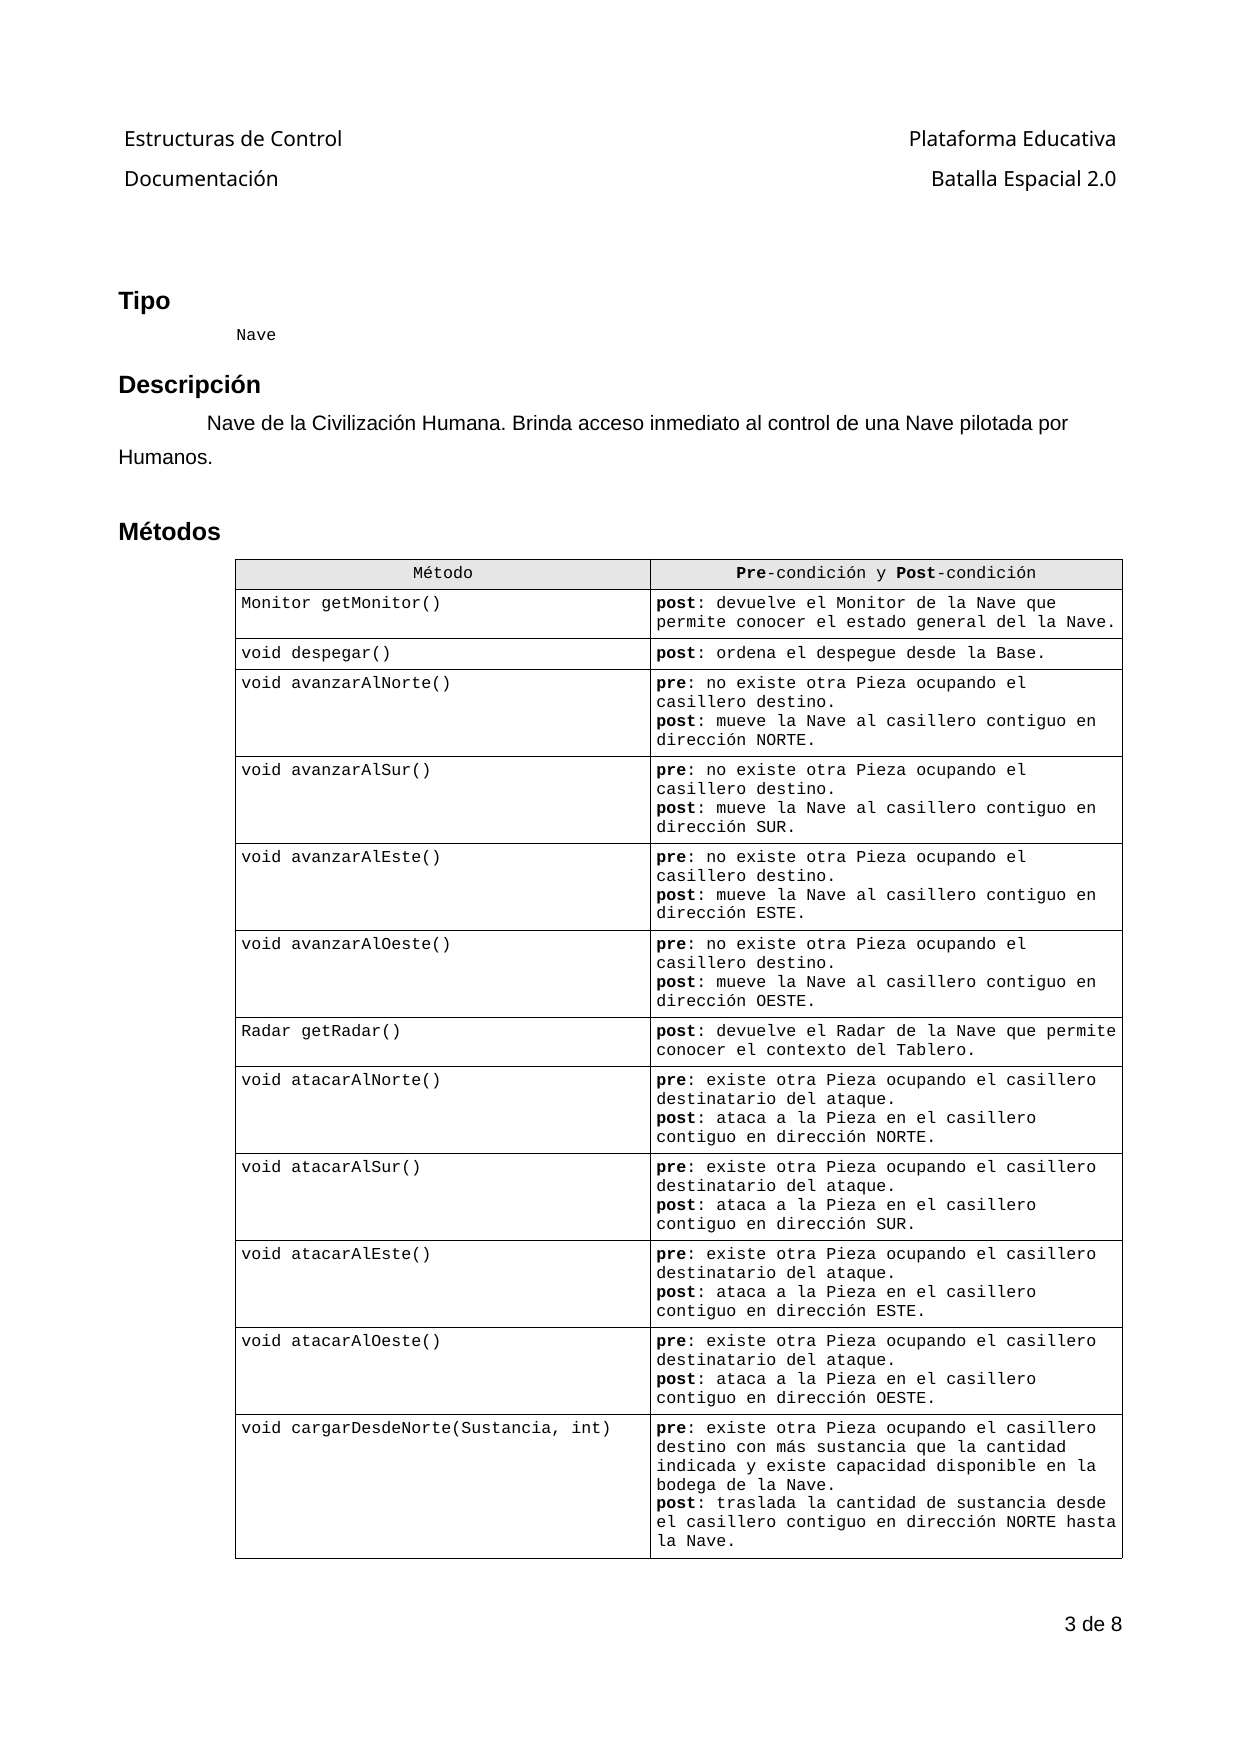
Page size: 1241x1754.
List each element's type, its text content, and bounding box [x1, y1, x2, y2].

table_cell void avanzarAlEste() [236, 844, 650, 930]
table_cell void atacarAlOeste() [236, 1328, 650, 1414]
table_cell void avanzarAlOeste() [236, 931, 650, 1017]
table_cell post: devuelve el Monitor de la Nave que permite conocer el estado general del la Nave. [651, 590, 1122, 638]
table_cell void atacarAlSur() [236, 1154, 650, 1240]
table_cell post: devuelve el Radar de la Nave que permite conocer el contexto del Tablero. [651, 1018, 1122, 1066]
table_cell void cargarDesdeNorte(Sustancia, int) [236, 1415, 650, 1557]
table_cell pre: existe otra Pieza ocupando el casillero destino con más sustancia que la cantidad indicada y existe capacidad disponible en la bodega de la Nave. post: traslada la cantidad de sustancia desde el casillero contiguo en dirección NORTE hasta la Nave. [651, 1415, 1122, 1557]
table_cell pre: no existe otra Pieza ocupando el casillero destino. post: mueve la Nave al casillero contiguo en dirección NORTE. [651, 670, 1122, 756]
table_cell void avanzarAlNorte() [236, 670, 650, 756]
table_cell void atacarAlNorte() [236, 1067, 650, 1153]
table_cell pre: no existe otra Pieza ocupando el casillero destino. post: mueve la Nave al casillero contiguo en dirección OESTE. [651, 931, 1122, 1017]
table_cell pre: existe otra Pieza ocupando el casillero destinatario del ataque. post: ataca a la Pieza en el casillero contiguo en dirección ESTE. [651, 1241, 1122, 1327]
table_header Método [236, 560, 650, 589]
table_cell void atacarAlEste() [236, 1241, 650, 1327]
table_cell void despegar() [236, 639, 650, 669]
table_cell pre: no existe otra Pieza ocupando el casillero destino. post: mueve la Nave al casillero contiguo en dirección ESTE. [651, 844, 1122, 930]
table_cell pre: no existe otra Pieza ocupando el casillero destino. post: mueve la Nave al casillero contiguo en dirección SUR. [651, 757, 1122, 843]
table_header Pre-condición y Post-condición [651, 560, 1122, 589]
table_cell post: ordena el despegue desde la Base. [651, 639, 1122, 669]
subtitle Descripción [118, 371, 1122, 399]
subtitle Métodos [118, 518, 1122, 546]
table_cell Radar getRadar() [236, 1018, 650, 1066]
text Nave de la Civilización Humana. Brinda acceso inmediato al control de una Nave pilotada por Humanos. [118, 411, 1122, 469]
table_cell pre: existe otra Pieza ocupando el casillero destinatario del ataque. post: ataca a la Pieza en el casillero contiguo en dirección SUR. [651, 1154, 1122, 1240]
table_cell pre: existe otra Pieza ocupando el casillero destinatario del ataque. post: ataca a la Pieza en el casillero contiguo en dirección OESTE. [651, 1328, 1122, 1414]
text Nave [236, 327, 1122, 346]
table_cell Monitor getMonitor() [236, 590, 650, 638]
subtitle Tipo [118, 286, 1122, 314]
table_cell pre: existe otra Pieza ocupando el casillero destinatario del ataque. post: ataca a la Pieza en el casillero contiguo en dirección NORTE. [651, 1067, 1122, 1153]
table_cell void avanzarAlSur() [236, 757, 650, 843]
